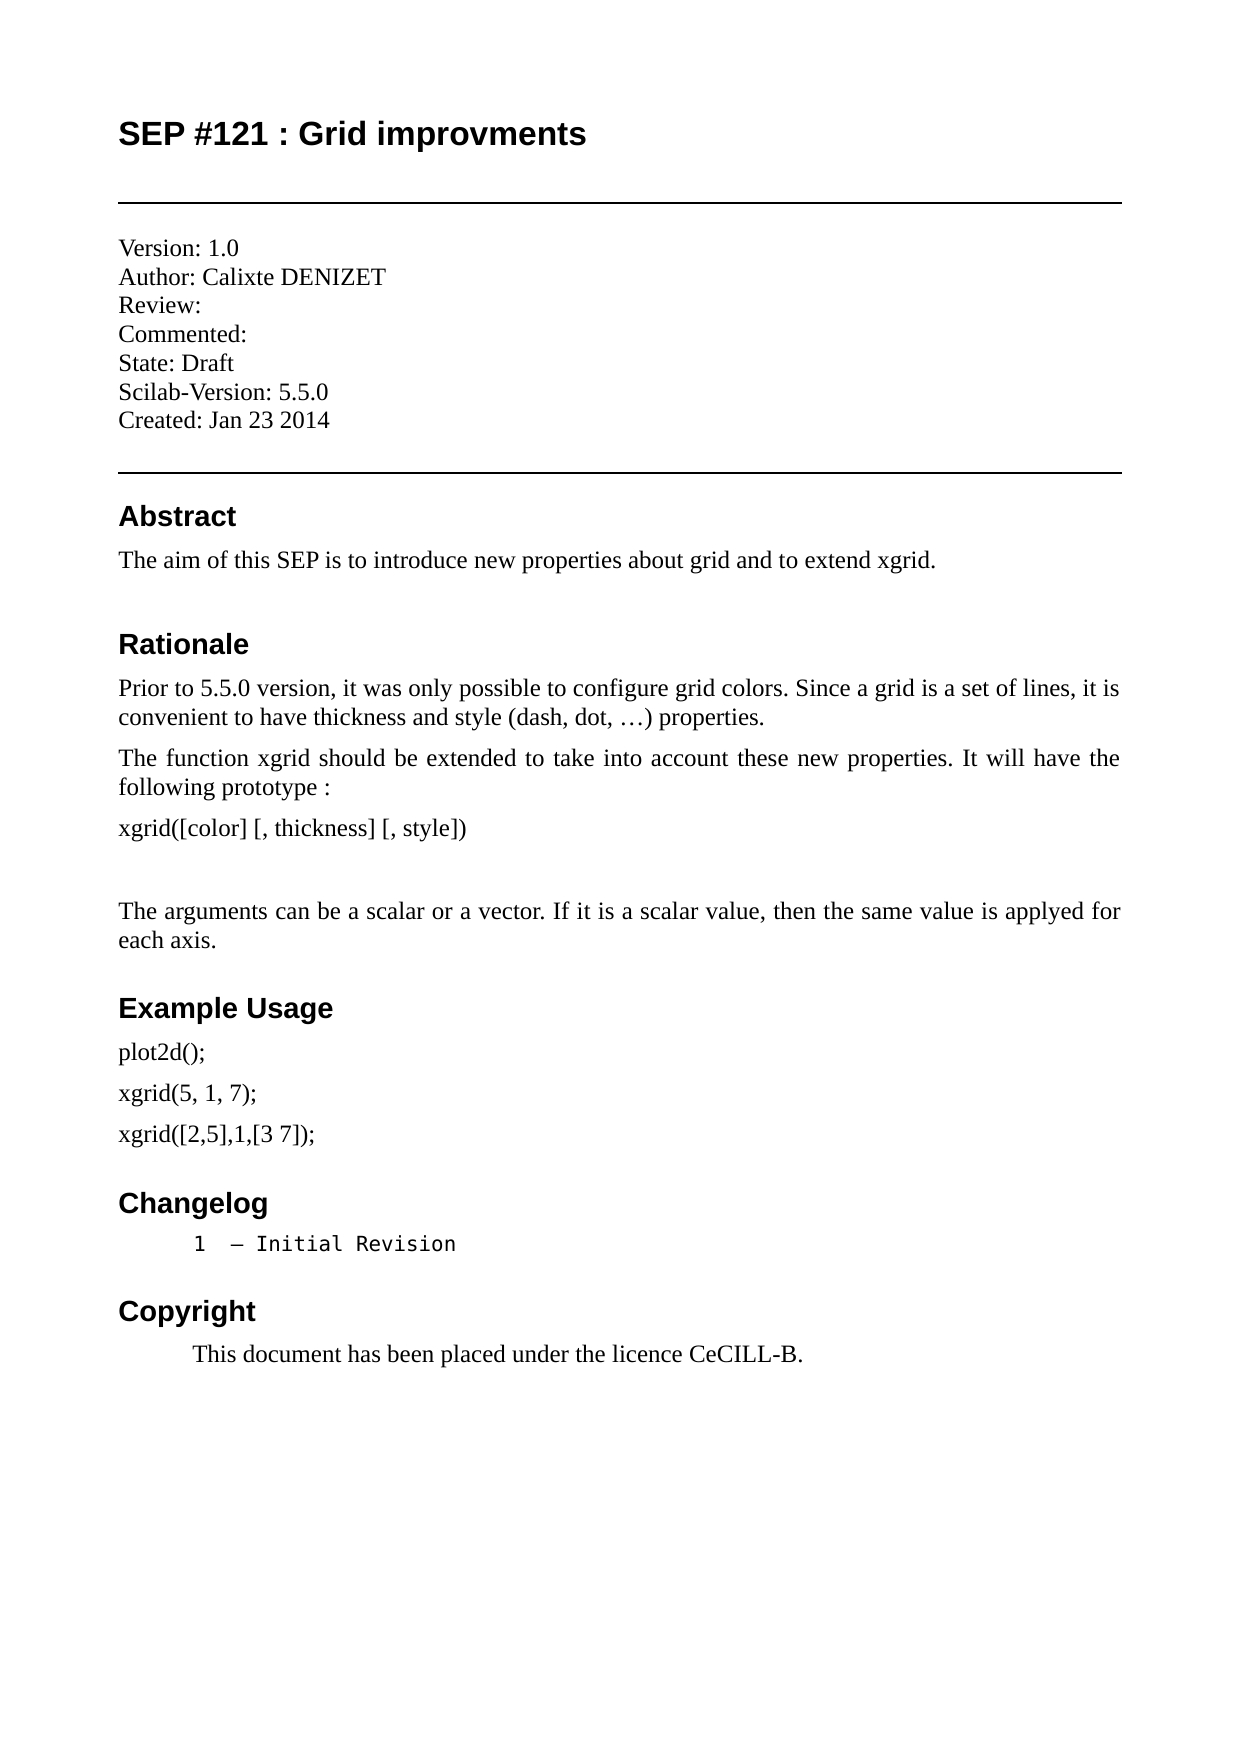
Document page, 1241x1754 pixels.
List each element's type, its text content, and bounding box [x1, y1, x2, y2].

list – Initial Revision [193, 1232, 1122, 1256]
subtitle Copyright [118, 1293, 1122, 1327]
text plot2d(); [118, 1037, 1122, 1066]
text Review: [118, 291, 1122, 319]
text Created: Jan 23 2014 [118, 406, 1122, 434]
text The function xgrid should be extended to take into account these new properties. It will have the following prototype : [118, 743, 1122, 801]
text Prior to 5.5.0 version, it was only possible to configure grid colors. Since a grid is a set of lines, it is convenient to have thickness and style (dash, dot, …) properties. [118, 673, 1122, 731]
subtitle Abstract [118, 499, 1122, 532]
text The arguments can be a scalar or a vector. If it is a scalar value, then the same value is applyed for each axis. [118, 896, 1122, 953]
text The aim of this SEP is to introduce new properties about grid and to extend xgrid. [118, 545, 1122, 574]
text xgrid([2,5],1,[3 7]); [118, 1119, 1122, 1148]
subtitle Changelog [118, 1186, 1122, 1219]
text xgrid(5, 1, 7); [118, 1078, 1122, 1107]
subtitle Rationale [118, 627, 1122, 661]
subtitle Example Usage [118, 991, 1122, 1024]
text Author: Calixte DENIZET [118, 262, 1122, 291]
text Version: 1.0 [118, 233, 1122, 262]
text Commented: [118, 319, 1122, 348]
text Scilab-Version: 5.5.0 [118, 377, 1122, 406]
text This document has been placed under the licence CeCILL-B. [118, 1339, 1122, 1368]
text State: Draft [118, 348, 1122, 377]
text xgrid([color] [, thickness] [, style]) [118, 813, 1122, 842]
subtitle SEP #121 : Grid improvments [118, 113, 1122, 152]
